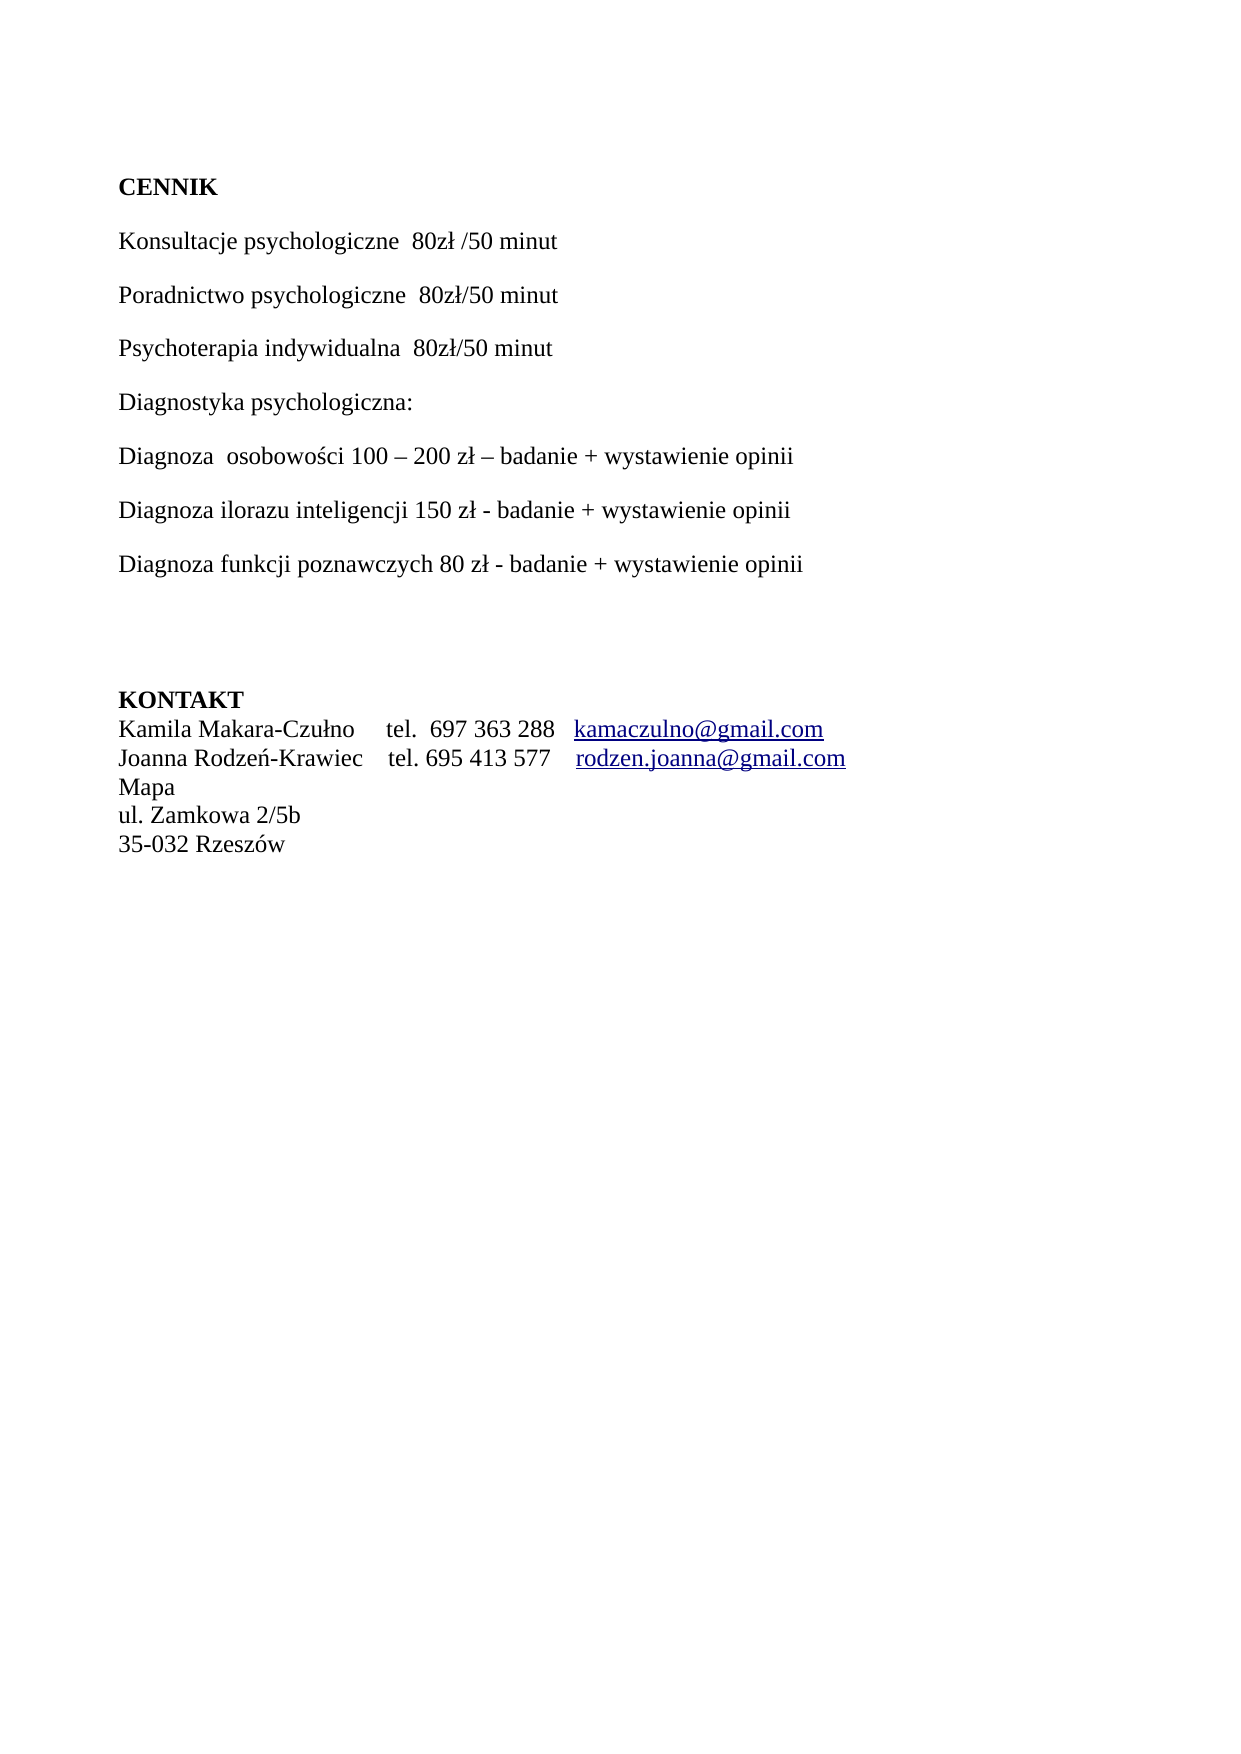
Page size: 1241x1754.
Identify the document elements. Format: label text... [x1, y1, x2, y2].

text KONTAKT [118, 685, 1122, 714]
text Kamila Makara-Czułno tel. 697 363 288 kamaczulno@gmail.com [118, 714, 1122, 743]
text Mapa [118, 772, 1122, 800]
text Diagnostyka psychologiczna: [118, 387, 1122, 416]
text Diagnoza osobowości 100 – 200 zł – badanie + wystawienie opinii [118, 441, 1122, 470]
text CENNIK [118, 172, 1122, 201]
text Joanna Rodzeń-Krawiec tel. 695 413 577 rodzen.joanna@gmail.com [118, 743, 1122, 772]
text Psychoterapia indywidualna 80zł/50 minut [118, 333, 1122, 362]
text 35-032 Rzeszów [118, 829, 1122, 858]
text Diagnoza ilorazu inteligencji 150 zł - badanie + wystawienie opinii [118, 495, 1122, 524]
text Poradnictwo psychologiczne 80zł/50 minut [118, 280, 1122, 308]
text Diagnoza funkcji poznawczych 80 zł - badanie + wystawienie opinii [118, 549, 1122, 578]
text ul. Zamkowa 2/5b [118, 800, 1122, 829]
text Konsultacje psychologiczne 80zł /50 minut [118, 226, 1122, 254]
